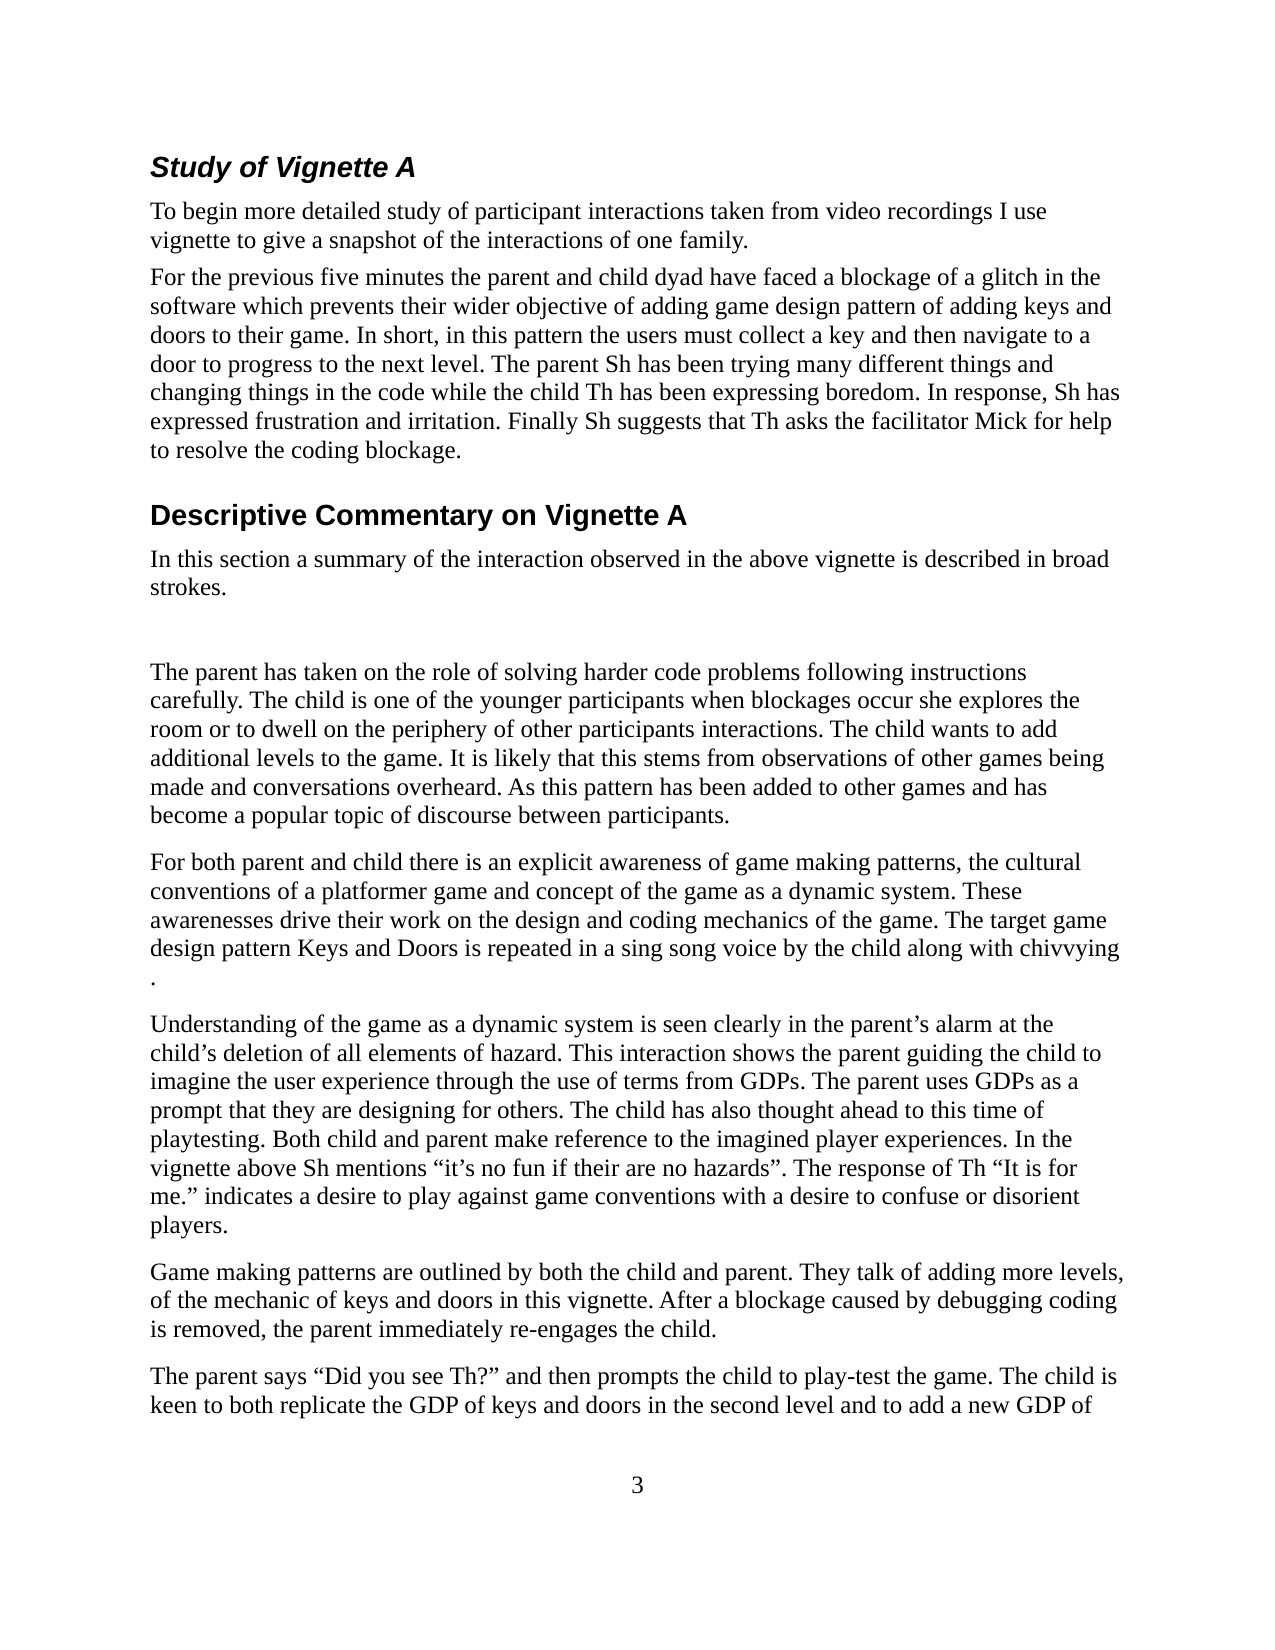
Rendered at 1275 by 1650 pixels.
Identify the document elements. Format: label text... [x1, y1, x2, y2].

text In this section a summary of the interaction observed in the above vignette is described in broad strokes. [150, 544, 1125, 601]
text For the previous five minutes the parent and child dyad have faced a blockage of a glitch in the software which prevents their wider objective of adding game design pattern of adding keys and doors to their game. In short, in this pattern the users must collect a key and then navigate to a door to progress to the next level. The parent Sh has been trying many different things and changing things in the code while the child Th has been expressing boredom. In response, Sh has expressed frustration and irritation. Finally Sh suggests that Th asks the facilitator Mick for help to resolve the coding blockage. [150, 262, 1125, 464]
subtitle Study of Vignette A [150, 150, 1125, 183]
text For both parent and child there is an explicit awareness of game making patterns, the cultural conventions of a platformer game and concept of the game as a dynamic system. These awarenesses drive their work on the design and coding mechanics of the game. The target game design pattern Keys and Doors is repeated in a sing song voice by the child along with chivvying . [150, 847, 1125, 991]
text To begin more detailed study of participant interactions taken from video recordings I use vignette to give a snapshot of the interactions of one family. [150, 196, 1125, 253]
text Game making patterns are outlined by both the child and parent. They talk of adding more levels, of the mechanic of keys and doors in this vignette. After a blockage caused by debugging coding is removed, the parent immediately re-engages the child. [150, 1257, 1125, 1343]
subtitle Descriptive Commentary on Vignette A [150, 498, 1125, 531]
text The parent has taken on the role of solving harder code problems following instructions carefully. The child is one of the younger participants when blockages occur she explores the room or to dwell on the periphery of other participants interactions. The child wants to add additional levels to the game. It is likely that this stems from observations of other games being made and conversations overheard. As this pattern has been added to other games and has become a popular topic of discourse between participants. [150, 657, 1125, 829]
text The parent says “Did you see Th?” and then prompts the child to play-test the game. The child is keen to both replicate the GDP of keys and doors in the second level and to add a new GDP of [150, 1361, 1125, 1418]
text Understanding of the game as a dynamic system is seen clearly in the parent’s alarm at the child’s deletion of all elements of hazard. This interaction shows the parent guiding the child to imagine the user experience through the use of terms from GDPs. The parent uses GDPs as a prompt that they are designing for others. The child has also thought ahead to this time of playtesting. Both child and parent make reference to the imagined player experiences. In the vignette above Sh mentions “it’s no fun if their are no hazards”. The response of Th “It is for me.” indicates a desire to play against game conventions with a desire to confuse or disorient players. [150, 1009, 1125, 1239]
